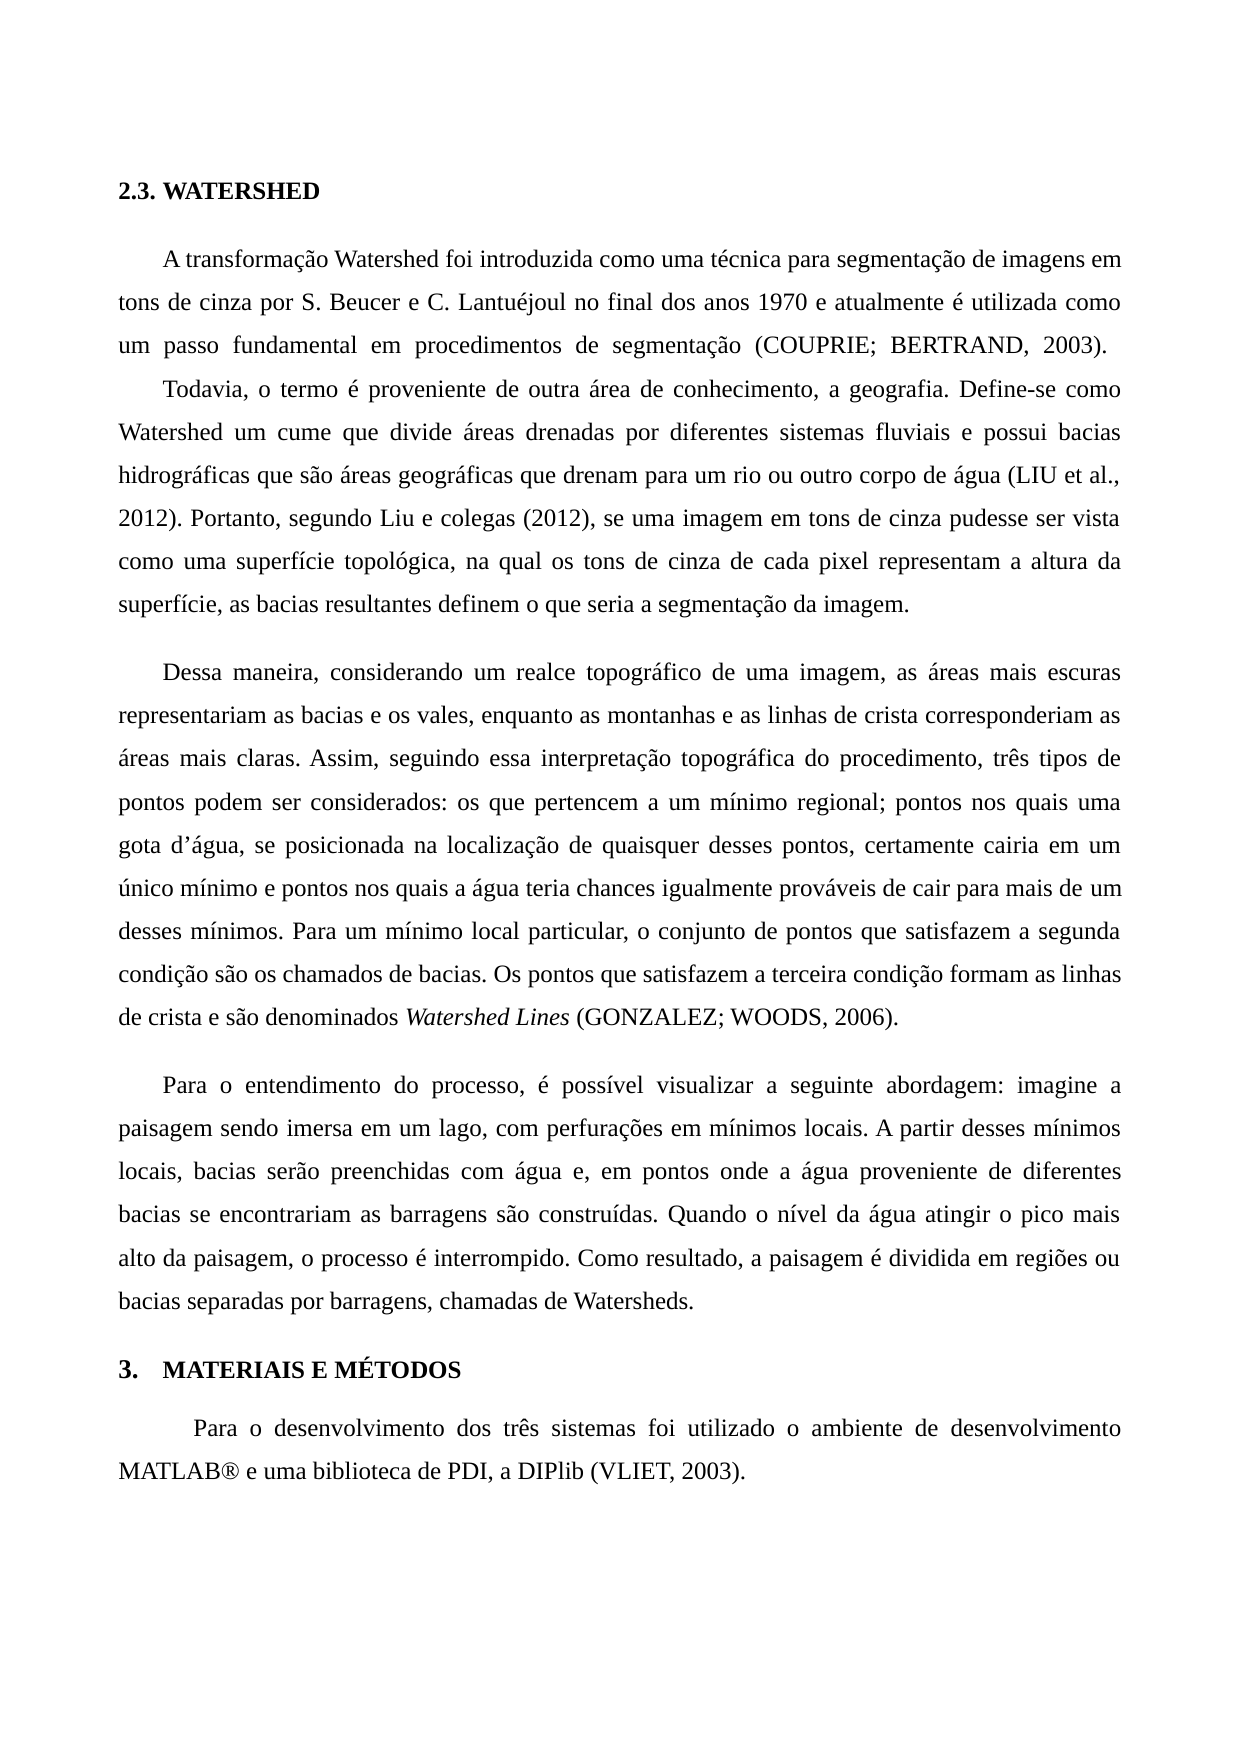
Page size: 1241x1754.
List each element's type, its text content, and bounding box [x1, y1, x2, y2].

list MATERIAIS E MÉTODOS [118, 1354, 1122, 1385]
text Dessa maneira, considerando um realce topográfico de uma imagem, as áreas mais escuras representariam as bacias e os vales, enquanto as montanhas e as linhas de crista corresponderiam as áreas mais claras. Assim, seguindo essa interpretação topográfica do procedimento, três tipos de pontos podem ser considerados: os que pertencem a um mínimo regional; pontos nos quais uma gota d’água, se posicionada na localização de quaisquer desses pontos, certamente cairia em um único mínimo e pontos nos quais a água teria chances igualmente prováveis de cair para mais de um desses mínimos. Para um mínimo local particular, o conjunto de pontos que satisfazem a segunda condição são os chamados de bacias. Os pontos que satisfazem a terceira condição formam as linhas de crista e são denominados Watershed Lines (GONZALEZ; WOODS, 2006). [118, 657, 1122, 1031]
text Para o entendimento do processo, é possível visualizar a seguinte abordagem: imagine a paisagem sendo imersa em um lago, com perfurações em mínimos locais. A partir desses mínimos locais, bacias serão preenchidas com água e, em pontos onde a água proveniente de diferentes bacias se encontrariam as barragens são construídas. Quando o nível da água atingir o pico mais alto da paisagem, o processo é interrompido. Como resultado, a paisagem é dividida em regiões ou bacias separadas por barragens, chamadas de Watersheds. [118, 1070, 1122, 1314]
list WATERSHED [118, 176, 1122, 205]
text A transformação Watershed foi introduzida como uma técnica para segmentação de imagens em tons de cinza por S. Beucer e C. Lantuéjoul no final dos anos 1970 e atualmente é utilizada como um passo fundamental em procedimentos de segmentação (COUPRIE; BERTRAND, 2003). Todavia, o termo é proveniente de outra área de conhecimento, a geografia. Define-se como Watershed um cume que divide áreas drenadas por diferentes sistemas fluviais e possui bacias hidrográficas que são áreas geográficas que drenam para um rio ou outro corpo de água (LIU et al., 2012). Portanto, segundo Liu e colegas (2012), se uma imagem em tons de cinza pudesse ser vista como uma superfície topológica, na qual os tons de cinza de cada pixel representam a altura da superfície, as bacias resultantes definem o que seria a segmentação da imagem. [118, 244, 1122, 618]
text Para o desenvolvimento dos três sistemas foi utilizado o ambiente de desenvolvimento MATLAB® e uma biblioteca de PDI, a DIPlib (VLIET, 2003). [118, 1413, 1122, 1484]
